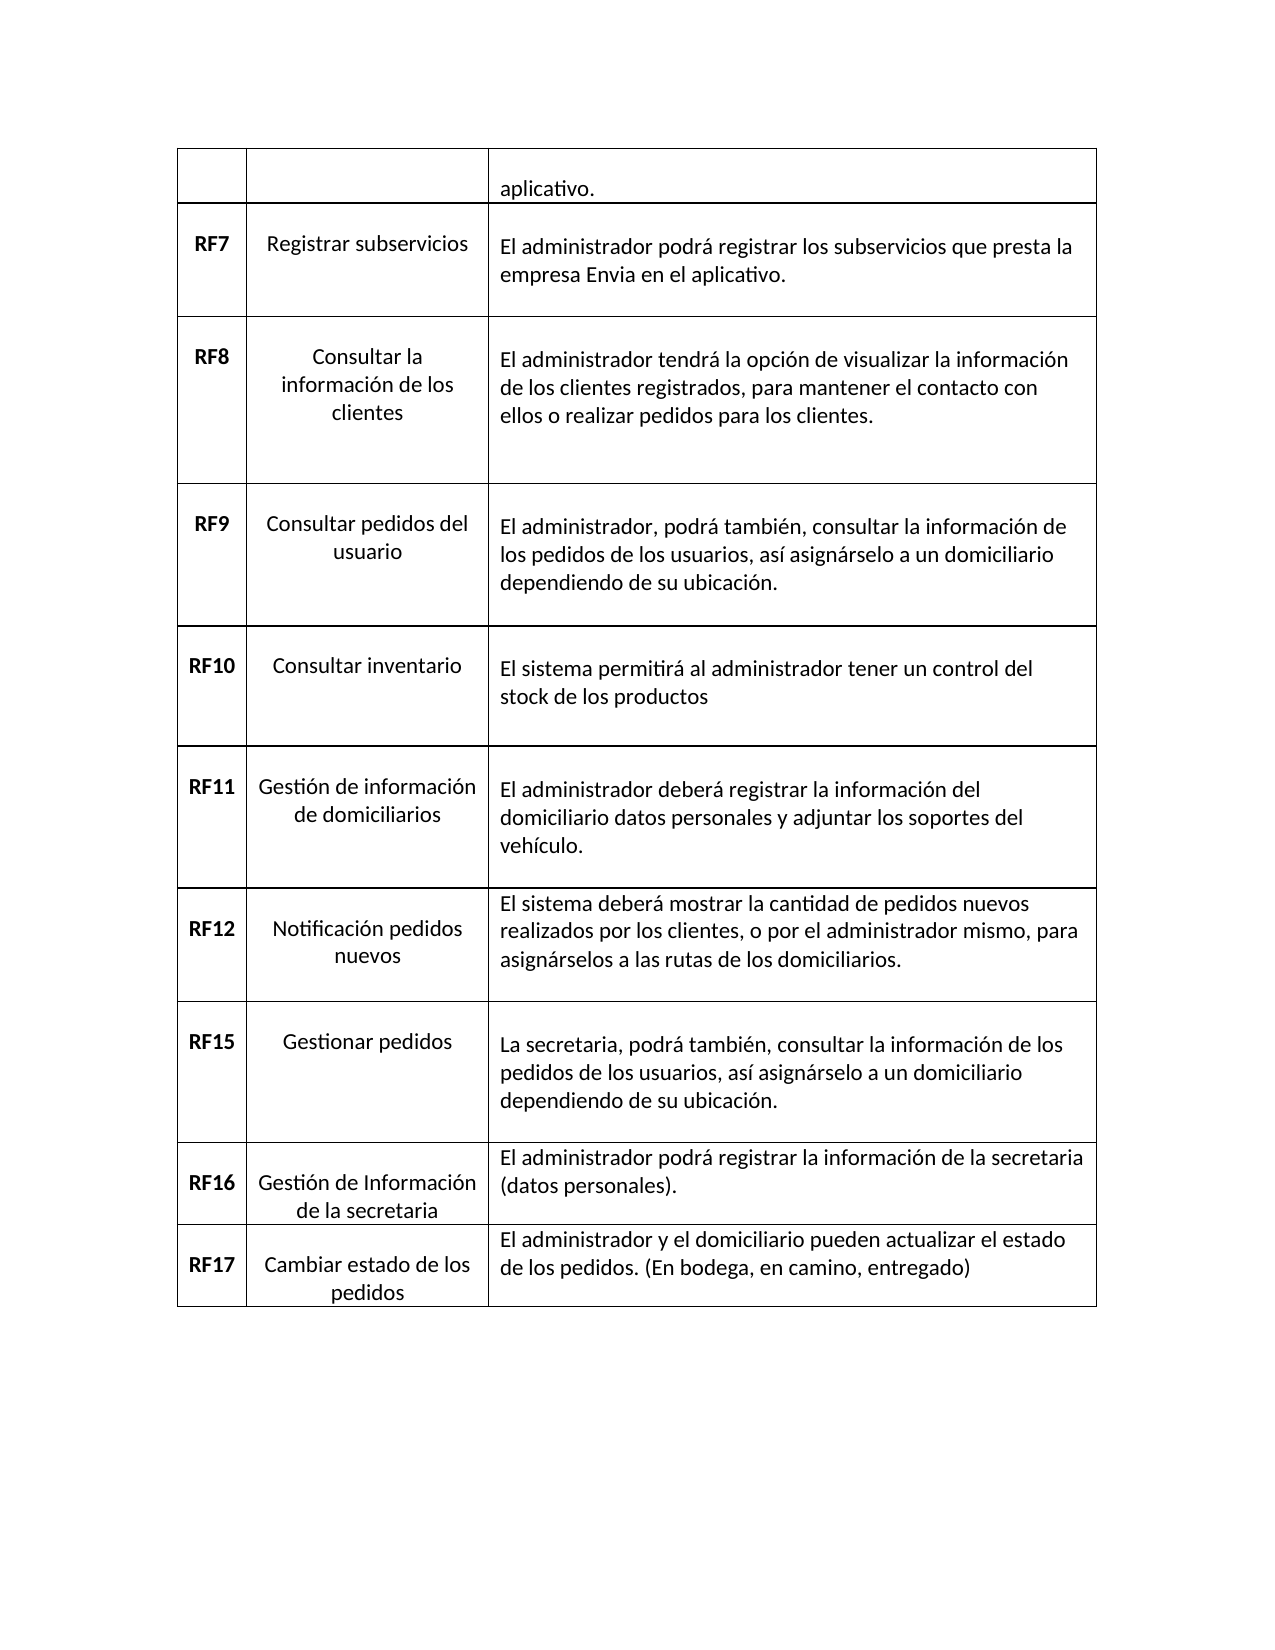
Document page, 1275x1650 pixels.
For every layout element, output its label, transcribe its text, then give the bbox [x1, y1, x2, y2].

table_cell El sistema deberá mostrar la cantidad de pedidos nuevos realizados por los clientes, o por el administrador mismo, para asignárselos a las rutas de los domiciliarios. [489, 889, 1096, 1001]
table_cell Cambiar estado de los pedidos [247, 1225, 488, 1306]
table_cell Notificación pedidos nuevos [247, 889, 488, 1001]
table_cell RF9 [178, 484, 246, 625]
table_cell Consultar pedidos del usuario [247, 484, 488, 625]
table_cell La secretaria, podrá también, consultar la información de los pedidos de los usuarios, así asignárselo a un domiciliario dependiendo de su ubicación. [489, 1002, 1096, 1142]
table_cell RF7 [178, 204, 246, 316]
table_cell El administrador tendrá la opción de visualizar la información de los clientes registrados, para mantener el contacto con ellos o realizar pedidos para los clientes. [489, 317, 1096, 482]
table_cell Gestionar pedidos [247, 1002, 488, 1142]
table_cell [247, 149, 488, 202]
table_cell Consultar inventario [247, 627, 488, 745]
table_cell RF12 [178, 889, 246, 1001]
table_cell Gestión de Información de la secretaria [247, 1143, 488, 1224]
table_cell Registrar subservicios [247, 204, 488, 316]
table_cell RF8 [178, 317, 246, 482]
table_cell RF16 [178, 1143, 246, 1224]
table_cell El administrador podrá registrar la información de la secretaria (datos personales). [489, 1143, 1096, 1224]
table_cell Gestión de información de domiciliarios [247, 747, 488, 887]
table_cell El administrador y el domiciliario pueden actualizar el estado de los pedidos. (En bodega, en camino, entregado) [489, 1225, 1096, 1306]
table_cell El administrador podrá registrar los subservicios que presta la empresa Envia en el aplicativo. [489, 204, 1096, 316]
table_cell RF15 [178, 1002, 246, 1142]
table_cell El administrador deberá registrar la información del domiciliario datos personales y adjuntar los soportes del vehículo. [489, 747, 1096, 887]
table_cell El sistema permitirá al administrador tener un control del stock de los productos [489, 627, 1096, 745]
table_cell RF11 [178, 747, 246, 887]
table_cell Consultar la información de los clientes [247, 317, 488, 482]
table_cell El administrador, podrá también, consultar la información de los pedidos de los usuarios, así asignárselo a un domiciliario dependiendo de su ubicación. [489, 484, 1096, 625]
table_cell [178, 149, 246, 202]
table_cell aplicativo. [489, 149, 1096, 202]
table_cell RF17 [178, 1225, 246, 1306]
table_cell RF10 [178, 627, 246, 745]
